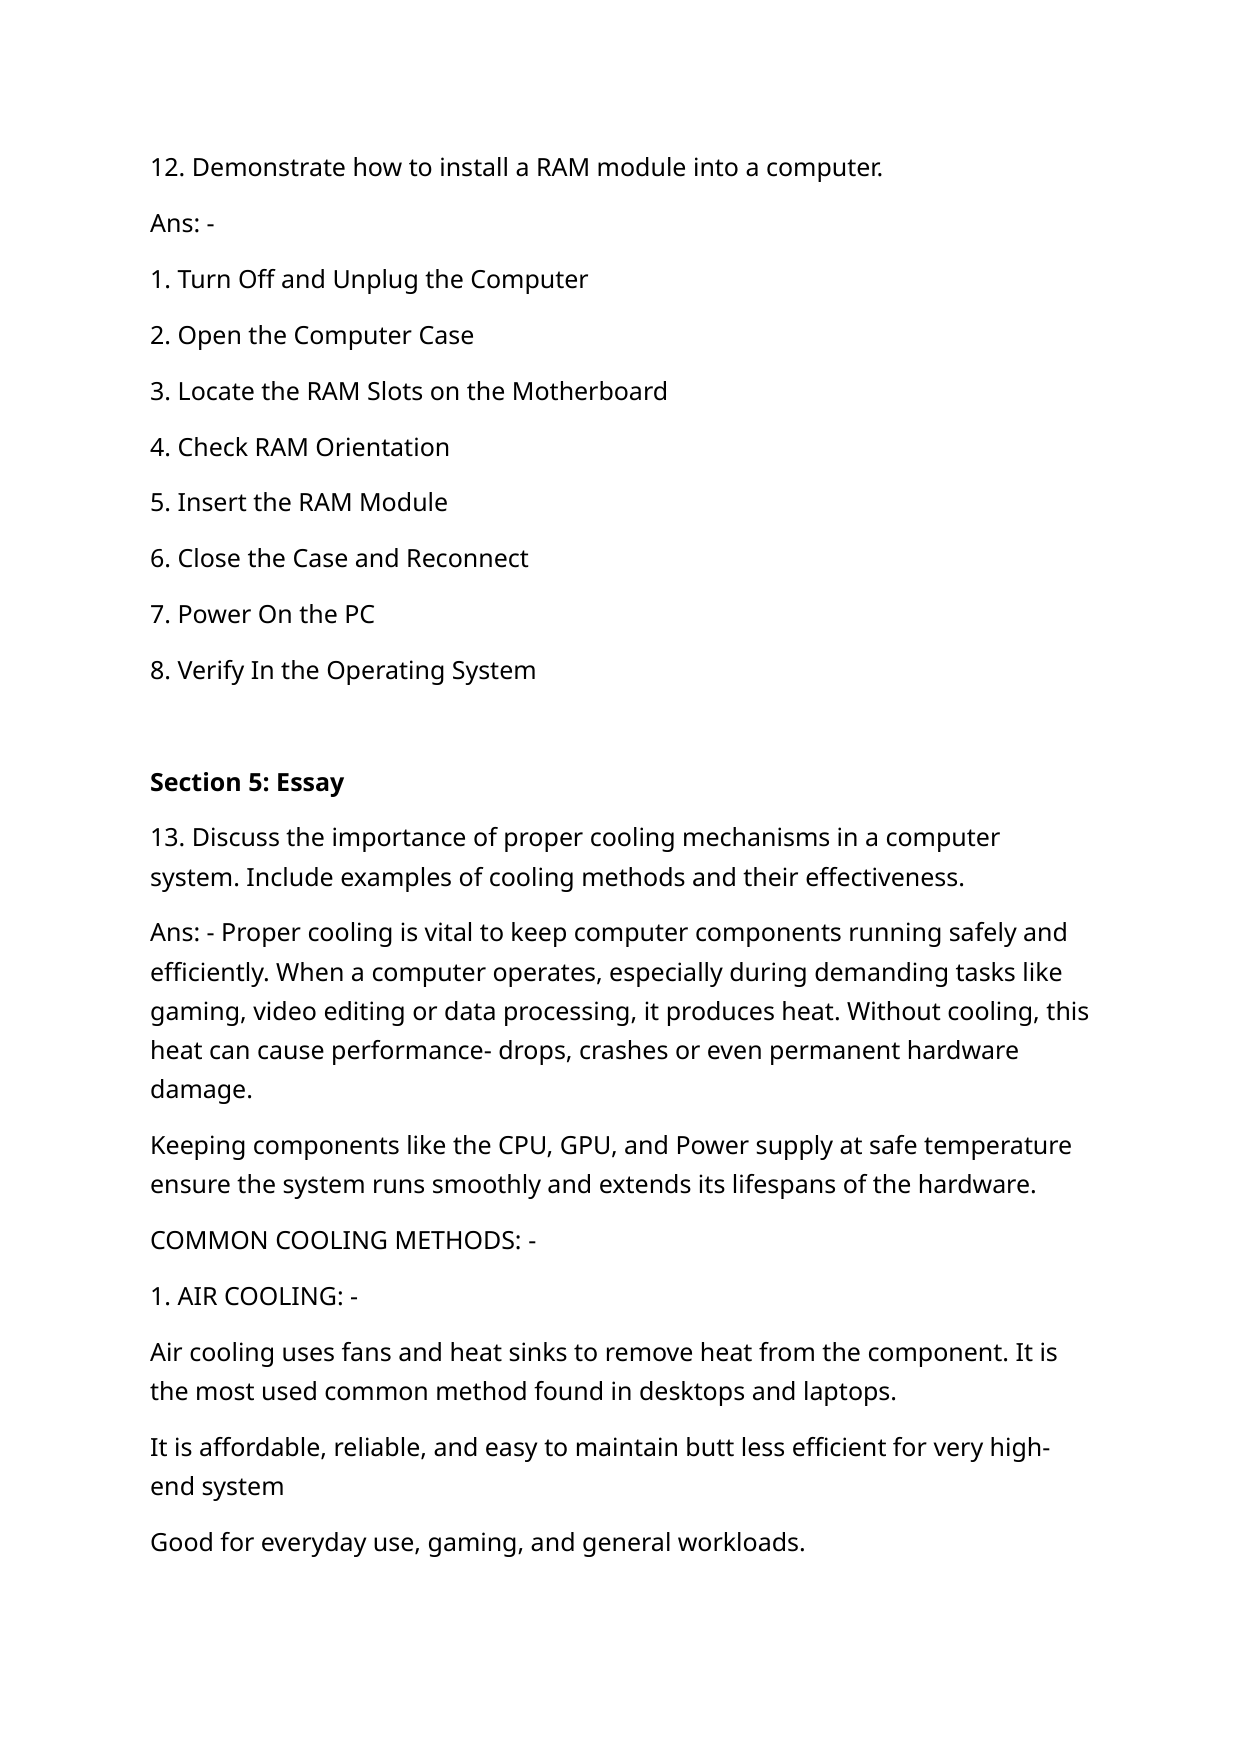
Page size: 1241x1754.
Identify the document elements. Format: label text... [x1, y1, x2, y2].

text 7. Power On the PC [150, 597, 1090, 631]
text It is affordable, reliable, and easy to maintain butt less efficient for very high-end system [150, 1429, 1090, 1502]
text 1. AIR COOLING: - [150, 1278, 1090, 1312]
text 5. Insert the RAM Module [150, 485, 1090, 519]
text 8. Verify In the Operating System [150, 652, 1090, 687]
text Air cooling uses fans and heat sinks to remove heat from the component. It is the most used common method found in desktops and laptops. [150, 1334, 1090, 1407]
text 2. Open the Computer Case [150, 317, 1090, 352]
text 4. Check RAM Orientation [150, 429, 1090, 463]
text 3. Locate the RAM Slots on the Motherboard [150, 373, 1090, 407]
text 13. Discuss the importance of proper cooling mechanisms in a computer system. Include examples of cooling methods and their effectiveness. [150, 820, 1090, 893]
text 12. Demonstrate how to install a RAM module into a computer. [150, 150, 1090, 184]
text Ans: - [150, 206, 1090, 240]
text Section 5: Essay [150, 764, 1090, 798]
text Keeping components like the CPU, GPU, and Power supply at safe temperature ensure the system runs smoothly and extends its lifespans of the hardware. [150, 1127, 1090, 1201]
text 1. Turn Off and Unplug the Computer [150, 262, 1090, 296]
text Ans: - Proper cooling is vital to keep computer components running safely and efficiently. When a computer operates, especially during demanding tasks like gaming, video editing or data processing, it produces heat. Without cooling, this heat can cause performance- drops, crashes or even permanent hardware damage. [150, 915, 1090, 1106]
text COMMON COOLING METHODS: - [150, 1222, 1090, 1257]
text Good for everyday use, gaming, and general workloads. [150, 1524, 1090, 1558]
text 6. Close the Case and Reconnect [150, 541, 1090, 575]
